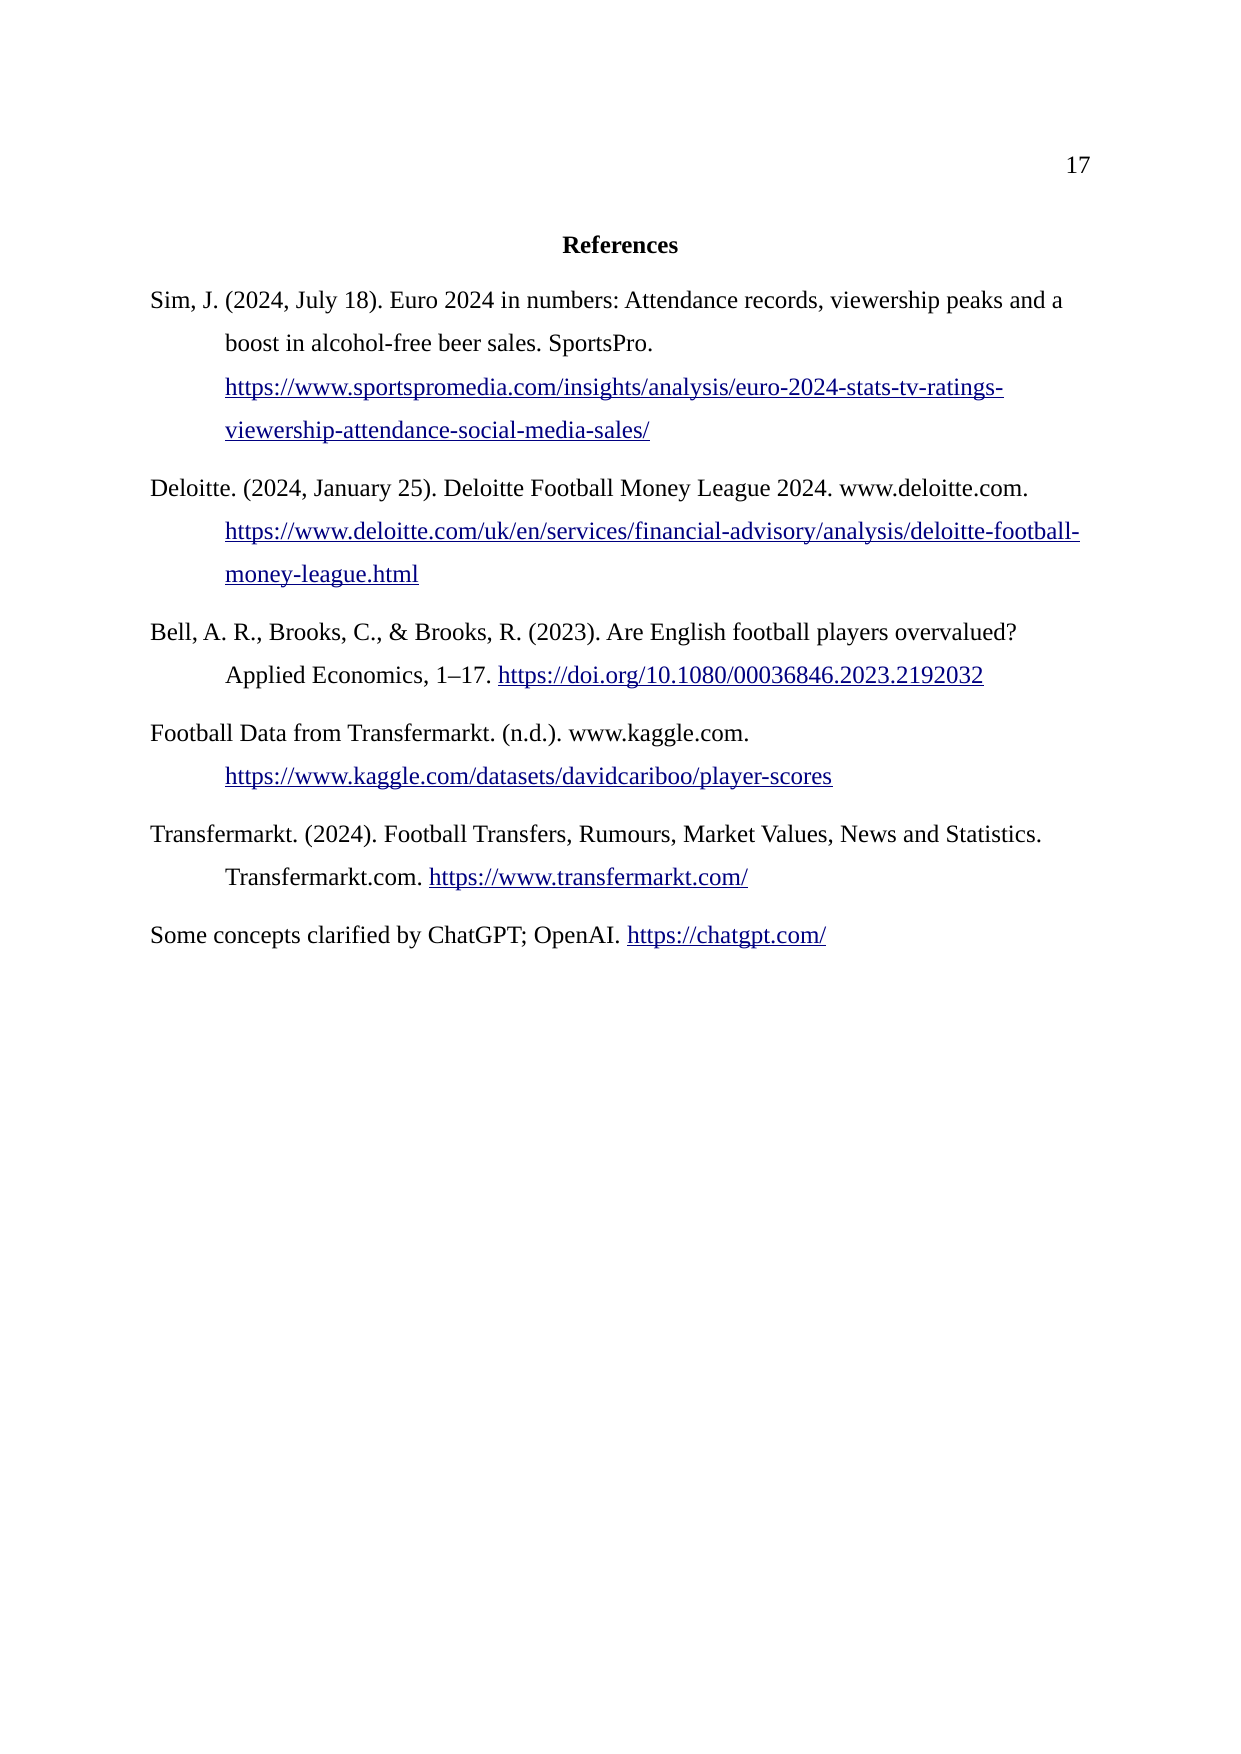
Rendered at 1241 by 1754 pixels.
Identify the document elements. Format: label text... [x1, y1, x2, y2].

text ‌ [150, 1035, 1090, 1064]
text ‌ [150, 978, 1090, 1006]
text Bell, A. R., Brooks, C., & Brooks, R. (2023). Are English football players overvalued? Applied Economics, 1–17. https://doi.org/10.1080/00036846.2023.2192032 [150, 617, 1090, 689]
text Football Data from Transfermarkt. (n.d.). www.kaggle.com. https://www.kaggle.com/datasets/davidcariboo/player-scores [150, 718, 1090, 790]
text Deloitte. (2024, January 25). Deloitte Football Money League 2024. www.deloitte.com. https://www.deloitte.com/uk/en/services/financial-advisory/analysis/deloitte-football-money-league.html [150, 473, 1090, 588]
text Sim, J. (2024, July 18). Euro 2024 in numbers: Attendance records, viewership peaks and a boost in alcohol-free beer sales. SportsPro. https://www.sportspromedia.com/insights/analysis/euro-2024-stats-tv-ratings-viewership-attendance-social-media-sales/ [150, 285, 1090, 443]
text Some concepts clarified by ChatGPT; OpenAI. https://chatgpt.com/ [150, 920, 1090, 949]
subtitle References [150, 230, 1090, 258]
text ‌ [150, 1093, 1090, 1122]
text Transfermarkt. (2024). Football Transfers, Rumours, Market Values, News and Statistics. Transfermarkt.com. https://www.transfermarkt.com/ [150, 819, 1090, 891]
